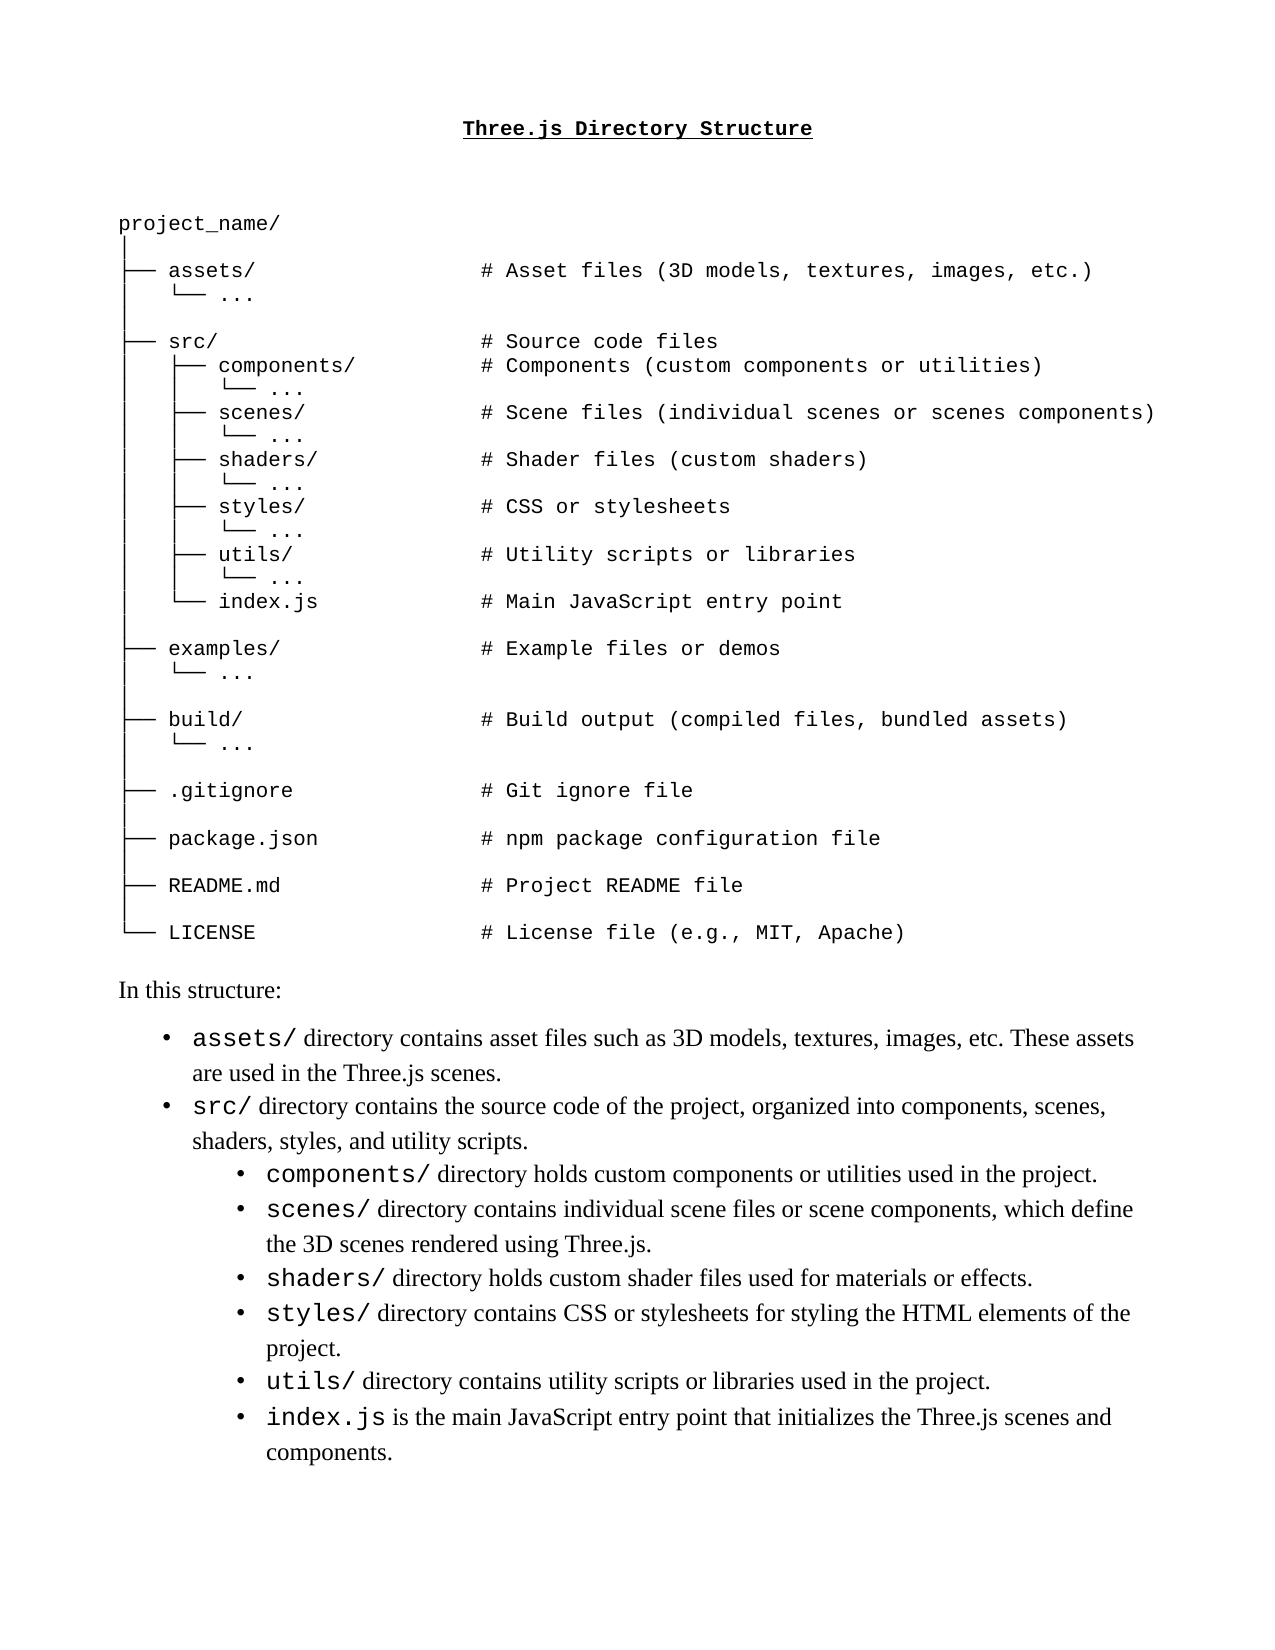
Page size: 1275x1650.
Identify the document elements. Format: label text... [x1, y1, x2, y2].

text ├── build/ # Build output (compiled files, bundled assets) [118, 709, 1157, 733]
text │ [118, 686, 124, 709]
text │ └── ... [118, 662, 1157, 686]
list components/ directory holds custom components or utilities used in the project. [236, 1159, 1157, 1190]
text │ └── ... [125, 284, 1157, 307]
text ├── assets/ # Asset files (3D models, textures, images, etc.) [118, 260, 1157, 284]
list scenes/ directory contains individual scene files or scene components, which define the 3D scenes rendered using Three.js. [236, 1194, 1157, 1258]
text │ │ └── ... [125, 473, 174, 496]
text │ [118, 851, 1157, 875]
text ├── README.md # Project README file [125, 875, 1157, 898]
list shaders/ directory holds custom shader files used for materials or effects. [236, 1263, 1157, 1293]
text │ └── ... [125, 733, 1157, 757]
text ├── examples/ # Example files or demos [118, 638, 1157, 662]
text project_name/ [118, 213, 1157, 236]
text In this structure: [118, 975, 1157, 1004]
text │ [118, 236, 1157, 260]
text │ [118, 804, 124, 827]
text │ ├── utils/ # Utility scripts or libraries [125, 544, 174, 567]
text │ [125, 686, 1157, 709]
text │ │ └── ... [118, 567, 1157, 591]
text │ │ └── ... [118, 426, 1157, 449]
text │ ├── styles/ # CSS or stylesheets [118, 496, 1157, 520]
text ├── .gitignore # Git ignore file [118, 780, 1157, 804]
text │ │ └── ... [118, 378, 1157, 402]
list assets/ directory contains asset files such as 3D models, textures, images, etc. These assets are used in the Three.js scenes. [162, 1023, 1157, 1087]
list index.js is the main JavaScript entry point that initializes the Three.js scenes and components. [236, 1402, 1157, 1465]
list styles/ directory contains CSS or stylesheets for styling the HTML elements of the project. [236, 1298, 1157, 1362]
text │ [118, 757, 1157, 780]
text │ ├── components/ # Components (custom components or utilities) [118, 354, 1157, 378]
text │ [118, 898, 1157, 922]
list src/ directory contains the source code of the project, organized into components, scenes, shaders, styles, and utility scripts. [162, 1091, 1157, 1155]
text ├── src/ # Source code files [125, 331, 1157, 354]
text │ ├── utils/ # Utility scripts or libraries [175, 544, 1157, 567]
text │ ├── scenes/ # Scene files (individual scenes or scenes components) [175, 402, 1157, 426]
text │ ├── shaders/ # Shader files (custom shaders) [118, 449, 1157, 473]
text │ [125, 615, 1157, 638]
text │ [125, 804, 1157, 827]
text │ └── index.js # Main JavaScript entry point [118, 591, 1157, 615]
text │ [118, 307, 1157, 331]
text │ │ └── ... [118, 520, 1157, 544]
text ├── package.json # npm package configuration file [118, 827, 1157, 851]
text Three.js Directory Structure [118, 118, 1157, 142]
text └── LICENSE # License file (e.g., MIT, Apache) [118, 922, 1157, 946]
text │ [118, 615, 124, 638]
list utils/ directory contains utility scripts or libraries used in the project. [236, 1366, 1157, 1397]
text │ │ └── ... [175, 473, 1157, 496]
